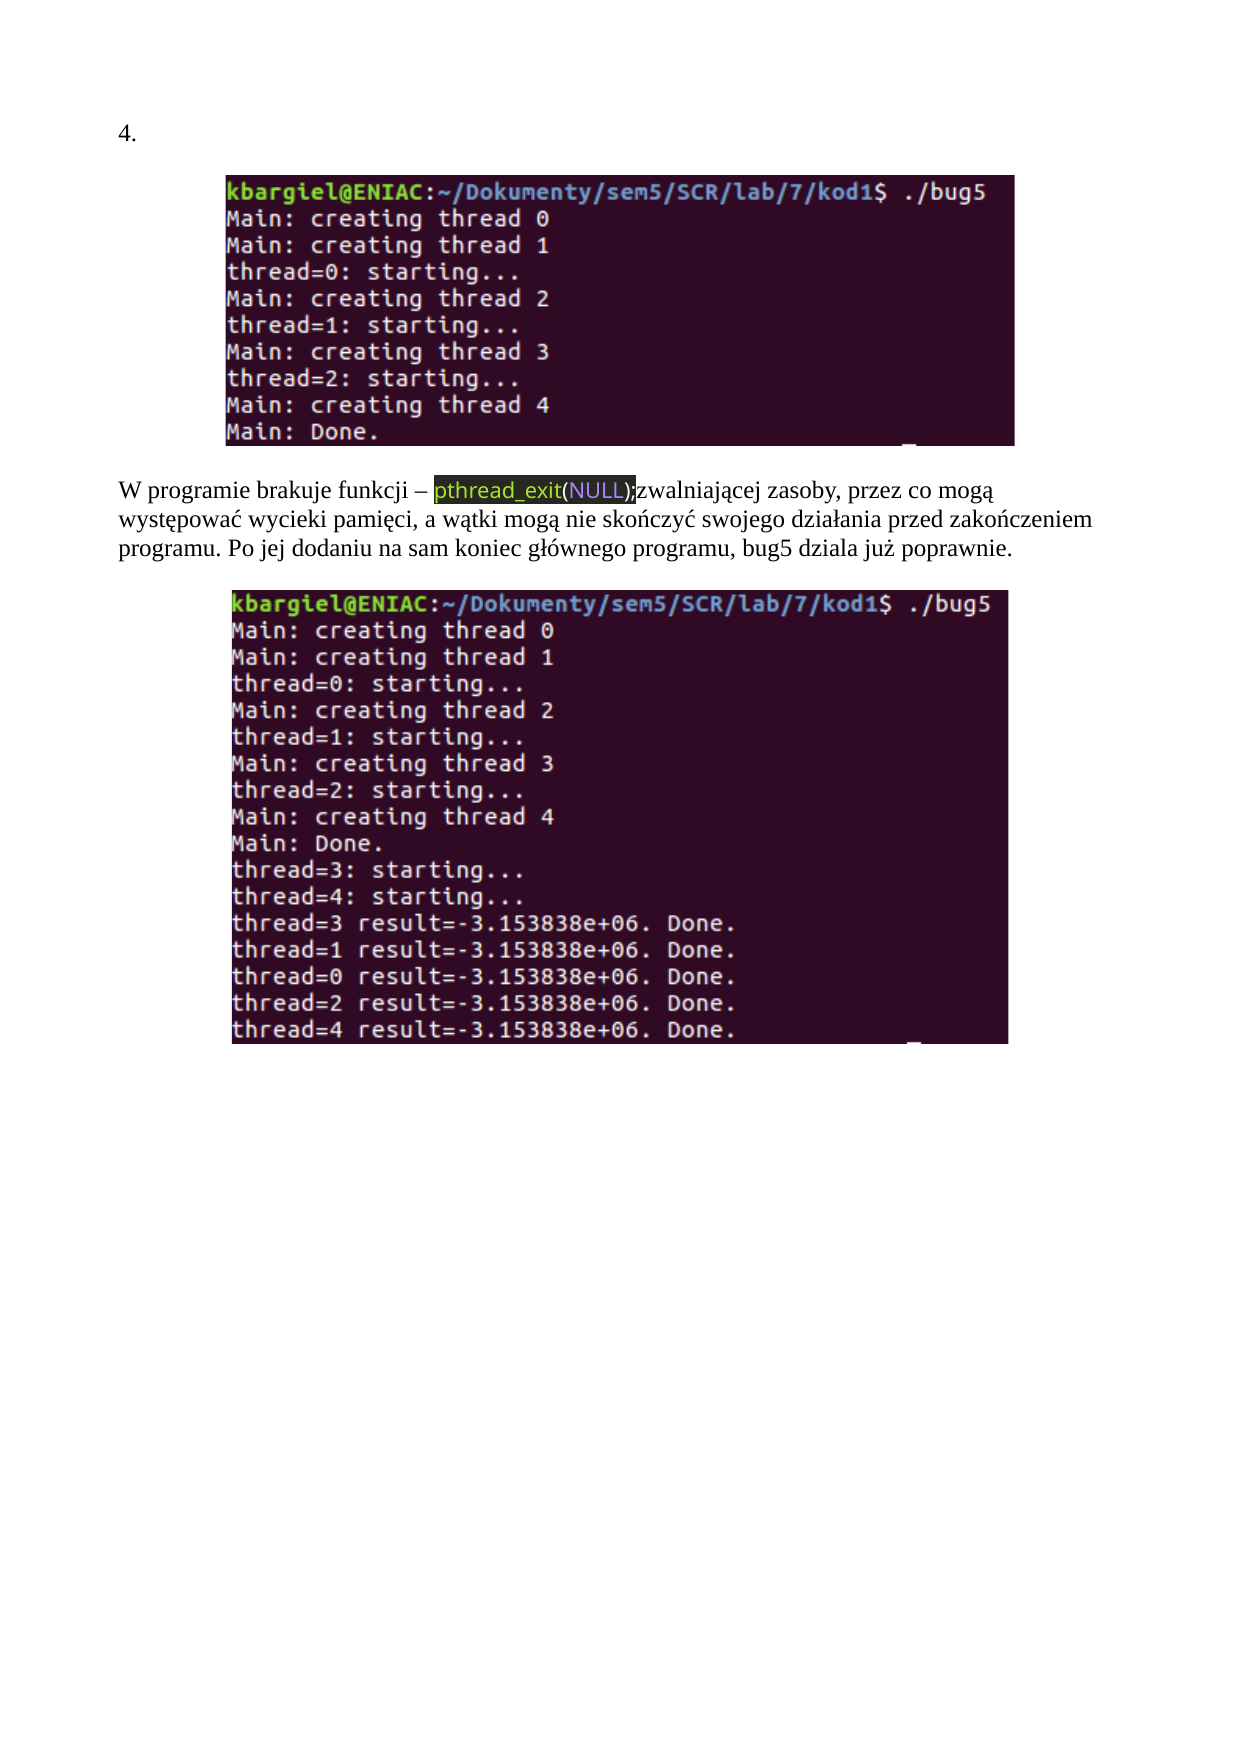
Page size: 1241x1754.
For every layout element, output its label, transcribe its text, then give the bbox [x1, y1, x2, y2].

picture [225, 175, 1015, 446]
text 4. [118, 118, 1122, 147]
picture [231, 590, 1009, 1044]
text W programie brakuje funkcji – pthread_exit(NULL);zwalniającej zasoby, przez co mogą występować wycieki pamięci, a wątki mogą nie skończyć swojego działania przed zakończeniem programu. Po jej dodaniu na sam koniec głównego programu, bug5 dziala już poprawnie. [118, 475, 1122, 562]
